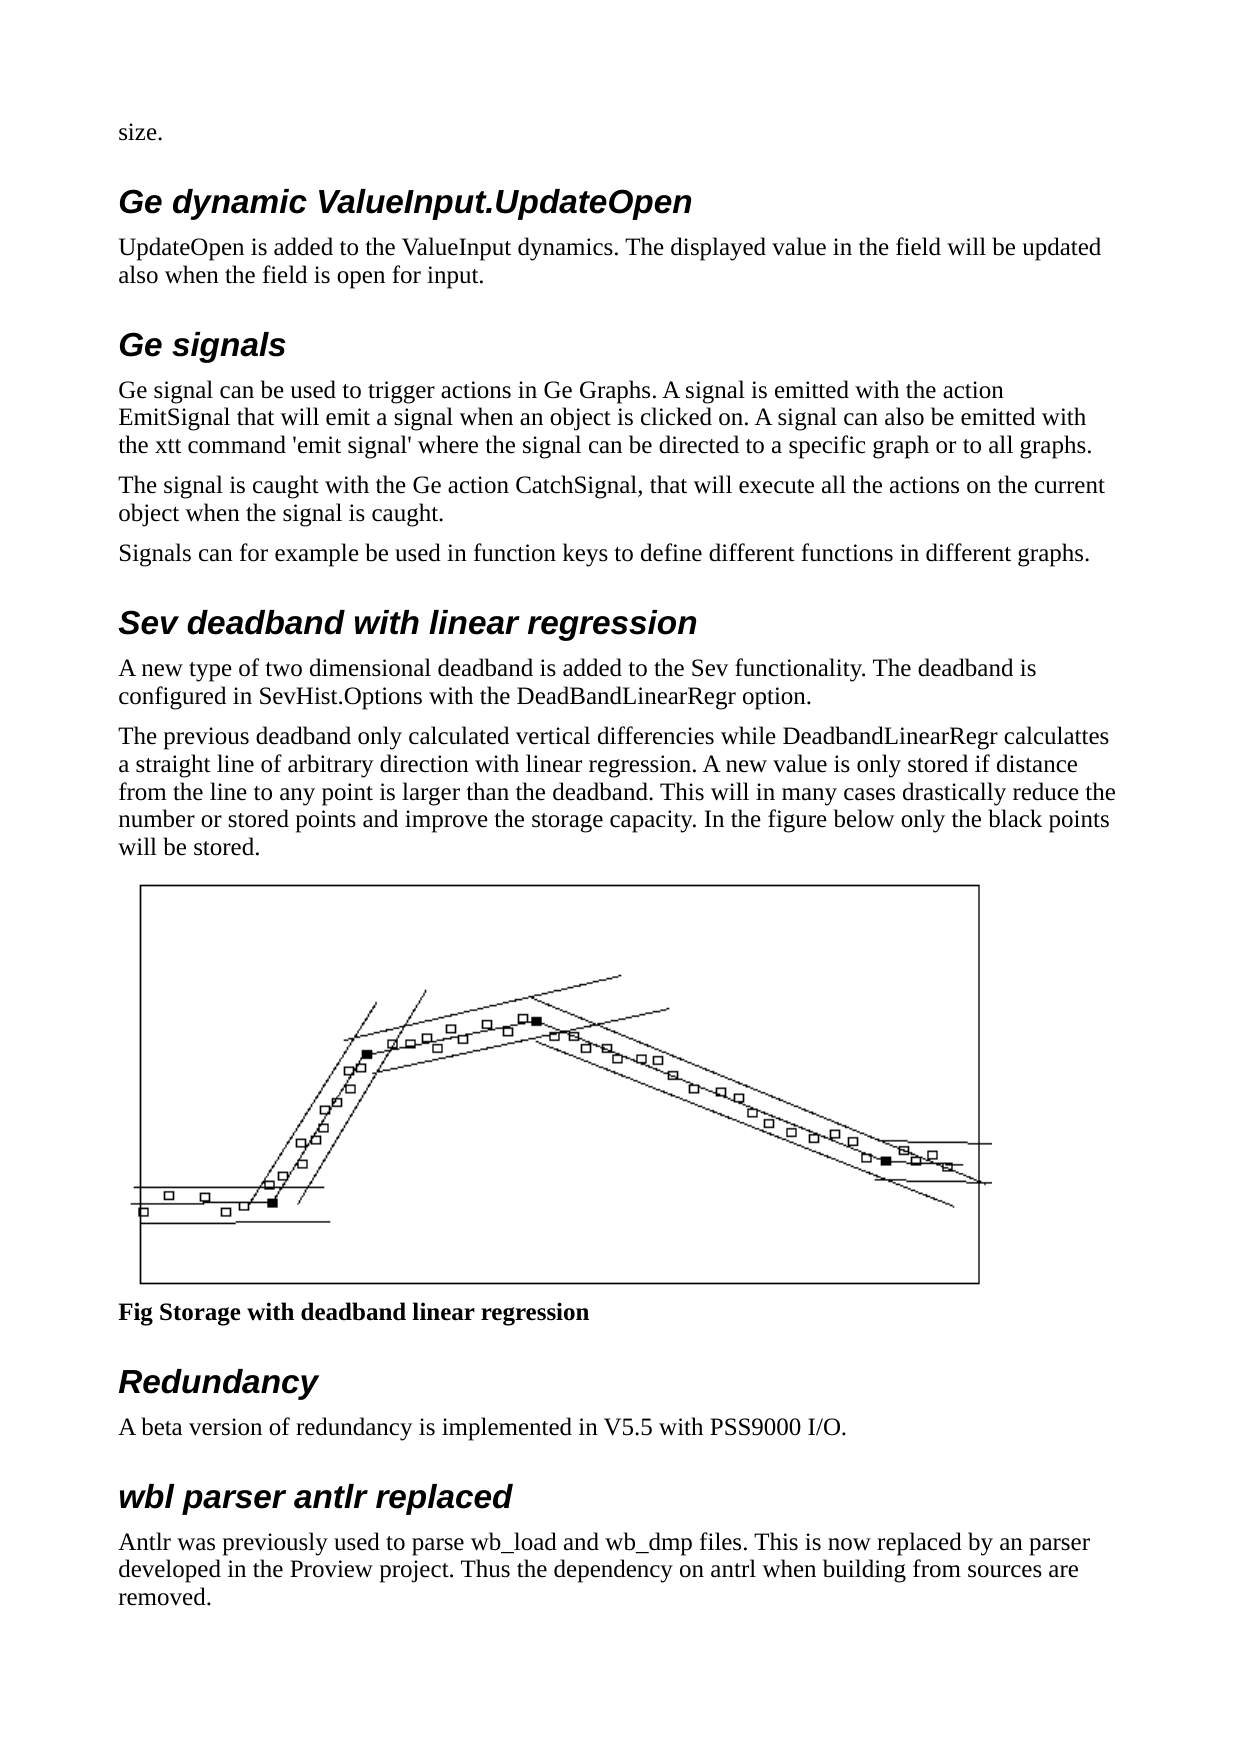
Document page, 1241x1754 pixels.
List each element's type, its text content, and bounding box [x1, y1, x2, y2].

text Antlr was previously used to parse wb_load and wb_dmp files. This is now replaced by an parser developed in the Proview project. Thus the dependency on antrl when building from sources are removed. [118, 1528, 1122, 1611]
subtitle Ge dynamic ValueInput.UpdateOpen [118, 183, 1122, 221]
picture [128, 873, 992, 1298]
text A new type of two dimensional deadband is added to the Sev functionality. The deadband is configured in SevHist.Options with the DeadBandLinearRegr option. [118, 654, 1122, 710]
text UpdateOpen is added to the ValueInput dynamics. The displayed value in the field will be updated also when the field is open for input. [118, 233, 1122, 288]
text A beta version of redundancy is implemented in V5.5 with PSS9000 I/O. [118, 1413, 1122, 1441]
text The signal is caught with the Ge action CatchSignal, that will execute all the actions on the current object when the signal is caught. [118, 471, 1122, 527]
text size. [118, 118, 1122, 146]
text Signals can for example be used in function keys to define different functions in different graphs. [118, 539, 1122, 567]
text Fig Storage with deadband linear regression [118, 873, 1122, 1326]
subtitle Redundancy [118, 1363, 1122, 1400]
subtitle Sev deadband with linear regression [118, 604, 1122, 642]
subtitle Ge signals [118, 326, 1122, 363]
text Ge signal can be used to trigger actions in Ge Graphs. A signal is emitted with the action EmitSignal that will emit a signal when an object is clicked on. A signal can also be emitted with the xtt command 'emit signal' where the signal can be directed to a specific graph or to all graphs. [118, 376, 1122, 459]
subtitle wbl parser antlr replaced [118, 1478, 1122, 1515]
text The previous deadband only calculated vertical differencies while DeadbandLinearRegr calculattes a straight line of arbitrary direction with linear regression. A new value is only stored if distance from the line to any point is larger than the deadband. This will in many cases drastically reduce the number or stored points and improve the storage capacity. In the figure below only the black points will be stored. [118, 722, 1122, 861]
